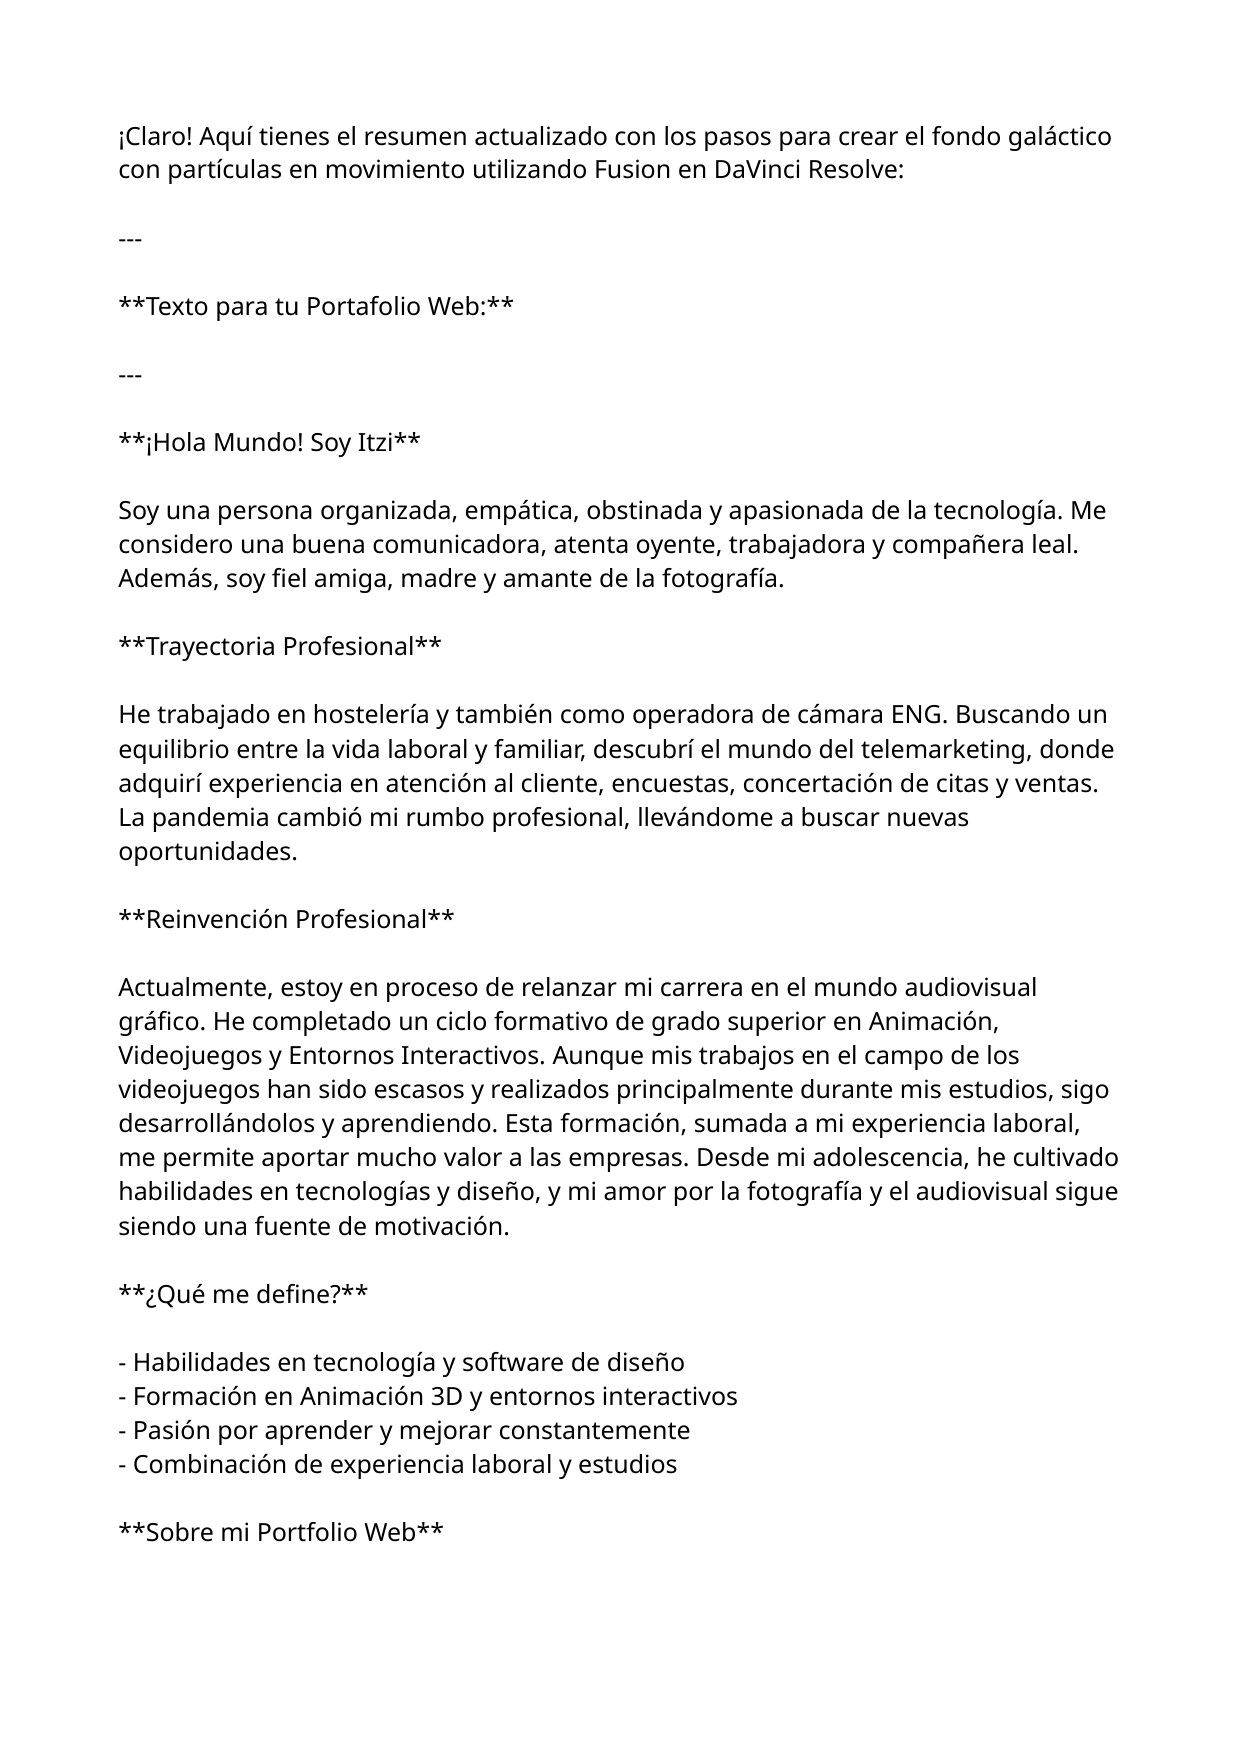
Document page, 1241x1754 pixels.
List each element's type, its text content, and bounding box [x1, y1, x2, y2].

text **Sobre mi Portfolio Web** [118, 1515, 1122, 1549]
text **Reinvención Profesional** [118, 902, 1122, 936]
text **¿Qué me define?** [118, 1276, 1122, 1310]
text Soy una persona organizada, empática, obstinada y apasionada de la tecnología. Me considero una buena comunicadora, atenta oyente, trabajadora y compañera leal. Además, soy fiel amiga, madre y amante de la fotografía. [118, 493, 1122, 595]
text --- [118, 220, 1122, 254]
text He trabajado en hostelería y también como operadora de cámara ENG. Buscando un equilibrio entre la vida laboral y familiar, descubrí el mundo del telemarketing, donde adquirí experiencia en atención al cliente, encuestas, concertación de citas y ventas. La pandemia cambió mi rumbo profesional, llevándome a buscar nuevas oportunidades. [118, 697, 1122, 867]
text **¡Hola Mundo! Soy Itzi** [118, 425, 1122, 459]
text **Trayectoria Profesional** [118, 629, 1122, 663]
text --- [118, 357, 1122, 391]
text - Combinación de experiencia laboral y estudios [118, 1447, 1122, 1481]
text - Pasión por aprender y mejorar constantemente [118, 1412, 1122, 1447]
text **Texto para tu Portafolio Web:** [118, 288, 1122, 322]
text - Formación en Animación 3D y entornos interactivos [118, 1378, 1122, 1412]
text - Habilidades en tecnología y software de diseño [118, 1344, 1122, 1378]
text Actualmente, estoy en proceso de relanzar mi carrera en el mundo audiovisual gráfico. He completado un ciclo formativo de grado superior en Animación, Videojuegos y Entornos Interactivos. Aunque mis trabajos en el campo de los videojuegos han sido escasos y realizados principalmente durante mis estudios, sigo desarrollándolos y aprendiendo. Esta formación, sumada a mi experiencia laboral, me permite aportar mucho valor a las empresas. Desde mi adolescencia, he cultivado habilidades en tecnologías y diseño, y mi amor por la fotografía y el audiovisual sigue siendo una fuente de motivación. [118, 970, 1122, 1242]
text ¡Claro! Aquí tienes el resumen actualizado con los pasos para crear el fondo galáctico con partículas en movimiento utilizando Fusion en DaVinci Resolve: [118, 118, 1122, 186]
